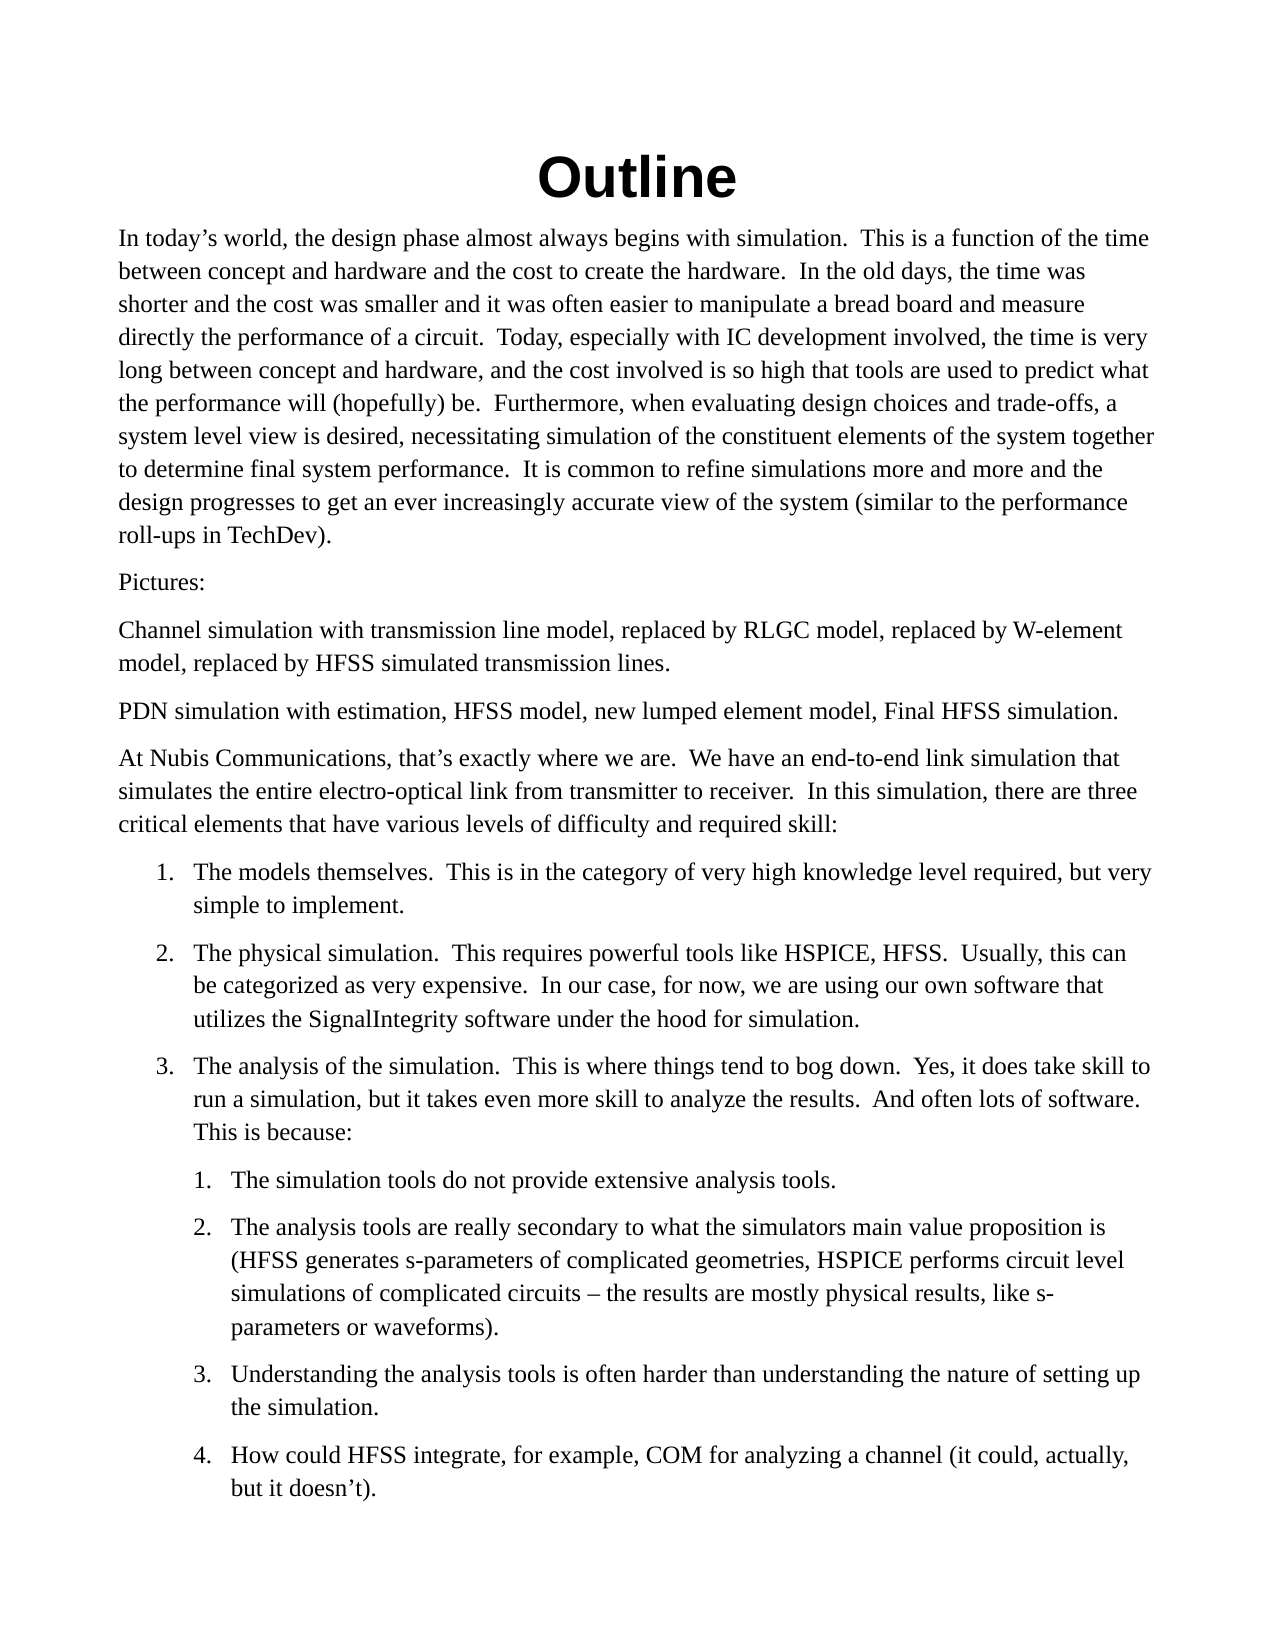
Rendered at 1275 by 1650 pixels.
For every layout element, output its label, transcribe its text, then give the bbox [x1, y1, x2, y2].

text PDN simulation with estimation, HFSS model, new lumped element model, Final HFSS simulation. [118, 696, 1157, 724]
text Pictures: [118, 567, 1157, 596]
list The models themselves. This is in the category of very high knowledge level required, but very simple to implement. [156, 857, 1157, 919]
list How could HFSS integrate, for example, COM for analyzing a channel (it could, actually, but it doesn’t). [193, 1440, 1157, 1502]
text At Nubis Communications, that’s exactly where we are. We have an end-to-end link simulation that simulates the entire electro-optical link from transmitter to receiver. In this simulation, there are three critical elements that have various levels of difficulty and required skill: [118, 743, 1157, 838]
list The simulation tools do not provide extensive analysis tools. [193, 1165, 1157, 1194]
text In today’s world, the design phase almost always begins with simulation. This is a function of the time between concept and hardware and the cost to create the hardware. In the old days, the time was shorter and the cost was smaller and it was often easier to manipulate a bread board and measure directly the performance of a circuit. Today, especially with IC development involved, the time is very long between concept and hardware, and the cost involved is so high that tools are used to predict what the performance will (hopefully) be. Furthermore, when evaluating design choices and trade-offs, a system level view is desired, necessitating simulation of the constituent elements of the system together to determine final system performance. It is common to refine simulations more and more and the design progresses to get an ever increasingly accurate view of the system (similar to the performance roll-ups in TechDev). [118, 223, 1157, 549]
list The analysis of the simulation. This is where things tend to bog down. Yes, it does take skill to run a simulation, but it takes even more skill to analyze the results. And often lots of software. This is because: [156, 1051, 1157, 1146]
list The analysis tools are really secondary to what the simulators main value proposition is (HFSS generates s-parameters of complicated geometries, HSPICE performs circuit level simulations of complicated circuits – the results are mostly physical results, like s-parameters or waveforms). [193, 1212, 1157, 1340]
list Understanding the analysis tools is often harder than understanding the nature of setting up the simulation. [193, 1359, 1157, 1421]
title Outline [118, 143, 1157, 210]
text Channel simulation with transmission line model, replaced by RLGC model, replaced by W-element model, replaced by HFSS simulated transmission lines. [118, 615, 1157, 677]
list The physical simulation. This requires powerful tools like HSPICE, HFSS. Usually, this can be categorized as very expensive. In our case, for now, we are using our own software that utilizes the SignalIntegrity software under the hood for simulation. [156, 938, 1157, 1032]
